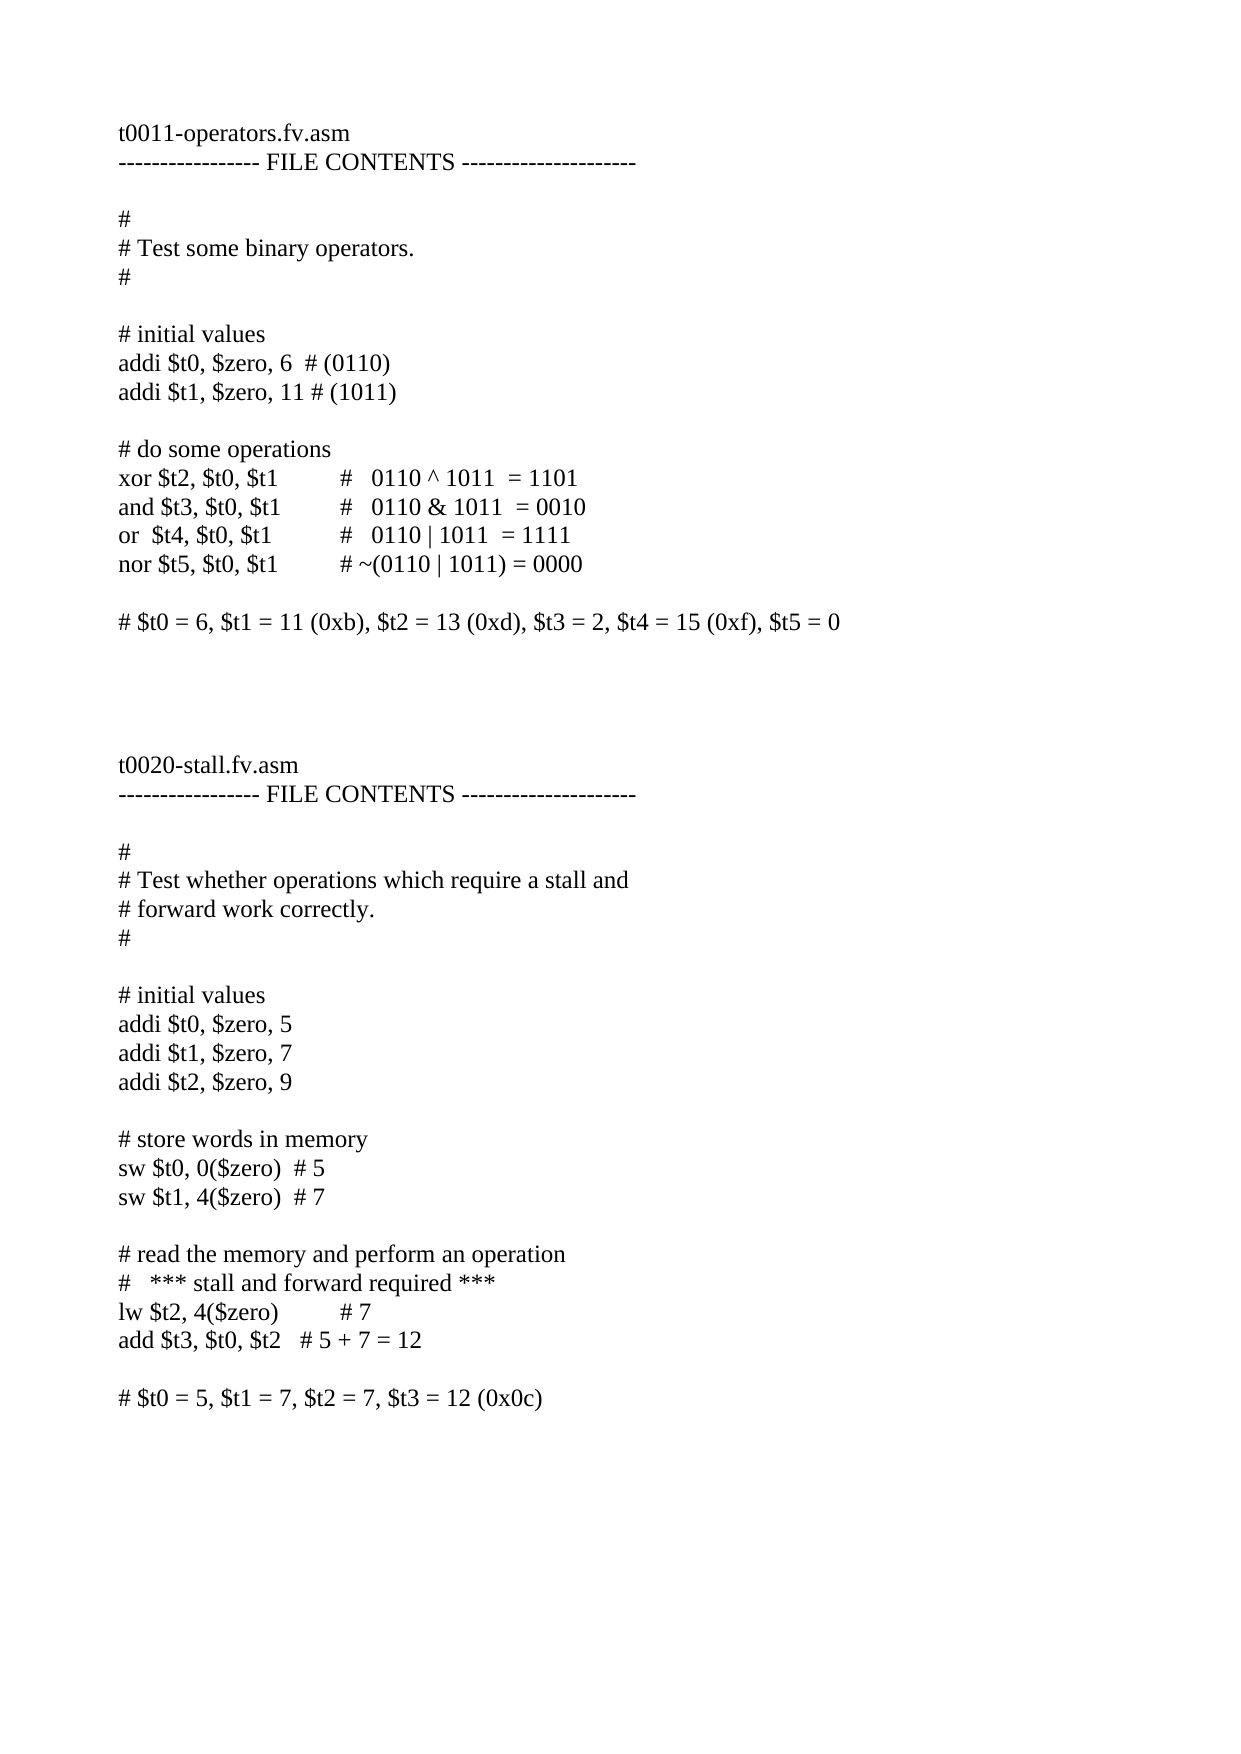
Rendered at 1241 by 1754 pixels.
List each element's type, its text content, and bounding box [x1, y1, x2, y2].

text # initial values [118, 981, 1122, 1009]
text # forward work correctly. [118, 894, 1122, 923]
text # read the memory and perform an operation [118, 1239, 1122, 1268]
text xor $t2, $t0, $t1 # 0110 ^ 1011 = 1101 [118, 463, 1122, 492]
text # store words in memory [118, 1124, 1122, 1153]
text # [118, 262, 1122, 291]
text t0020-stall.fv.asm [118, 751, 1122, 779]
text addi $t2, $zero, 9 [118, 1067, 1122, 1096]
text sw $t1, 4($zero) # 7 [118, 1182, 1122, 1211]
text sw $t0, 0($zero) # 5 [118, 1153, 1122, 1182]
text # *** stall and forward required *** [118, 1268, 1122, 1297]
text lw $t2, 4($zero) # 7 [118, 1297, 1122, 1326]
text addi $t0, $zero, 5 [118, 1009, 1122, 1038]
text # [118, 204, 1122, 233]
text nor $t5, $t0, $t1 # ~(0110 | 1011) = 0000 [118, 549, 1122, 578]
text # initial values [118, 319, 1122, 348]
text # [118, 837, 1122, 866]
text # $t0 = 6, $t1 = 11 (0xb), $t2 = 13 (0xd), $t3 = 2, $t4 = 15 (0xf), $t5 = 0 [118, 607, 1122, 636]
text addi $t1, $zero, 7 [118, 1038, 1122, 1067]
text # $t0 = 5, $t1 = 7, $t2 = 7, $t3 = 12 (0x0c) [118, 1383, 1122, 1412]
text or $t4, $t0, $t1 # 0110 | 1011 = 1111 [118, 521, 1122, 549]
text ----------------- FILE CONTENTS --------------------- [118, 147, 1122, 176]
text t0011-operators.fv.asm [118, 118, 1122, 147]
text and $t3, $t0, $t1 # 0110 & 1011 = 0010 [118, 492, 1122, 521]
text # do some operations [118, 434, 1122, 463]
text ----------------- FILE CONTENTS --------------------- [118, 779, 1122, 808]
text addi $t0, $zero, 6 # (0110) [118, 348, 1122, 377]
text addi $t1, $zero, 11 # (1011) [118, 377, 1122, 406]
text # Test whether operations which require a stall and [118, 866, 1122, 894]
text # Test some binary operators. [118, 233, 1122, 262]
text add $t3, $t0, $t2 # 5 + 7 = 12 [118, 1326, 1122, 1354]
text # [118, 923, 1122, 952]
